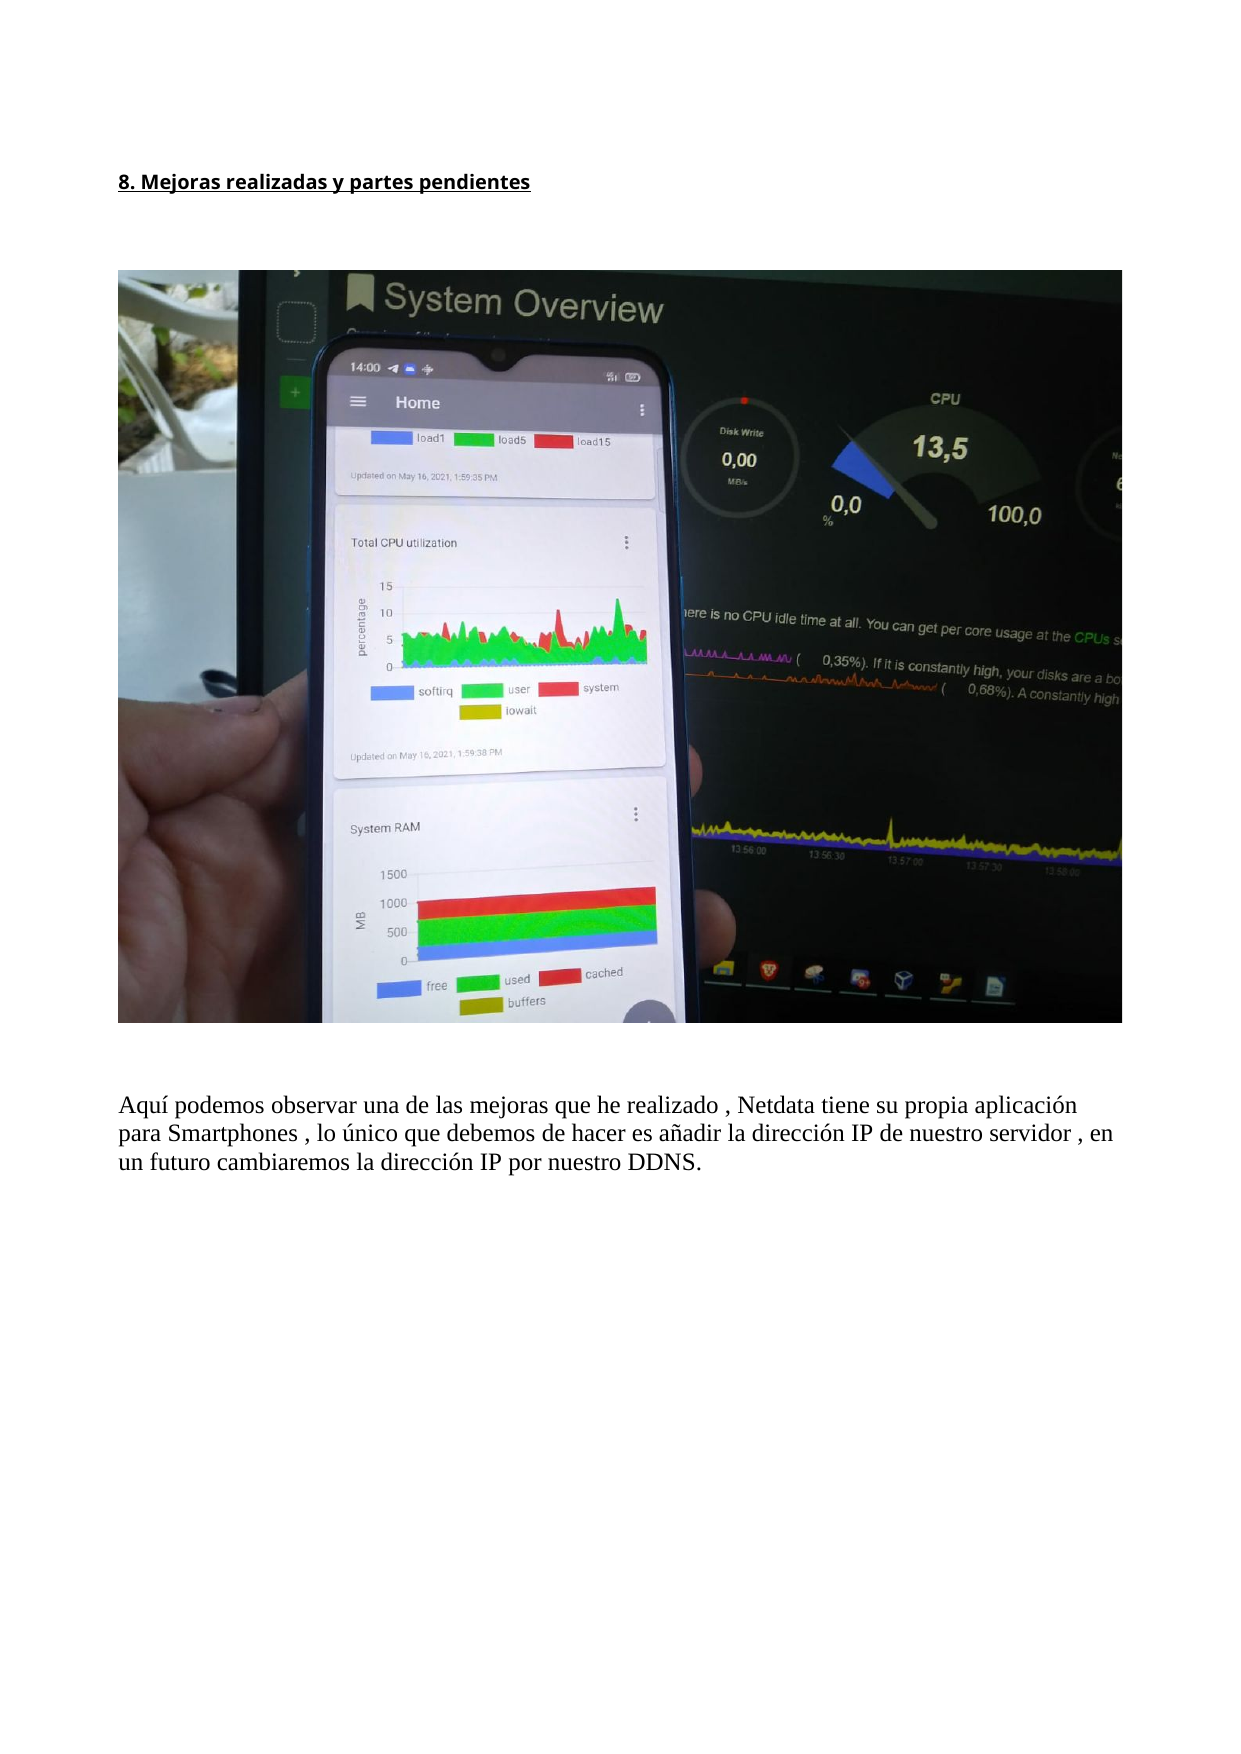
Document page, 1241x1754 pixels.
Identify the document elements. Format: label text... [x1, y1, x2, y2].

picture [118, 270, 1123, 1023]
text Aquí podemos observar una de las mejoras que he realizado , Netdata tiene su propia aplicación para Smartphones , lo único que debemos de hacer es añadir la dirección IP de nuestro servidor , en un futuro cambiaremos la dirección IP por nuestro DDNS. [118, 1090, 1122, 1176]
subtitle 8. Mejoras realizadas y partes pendientes [118, 168, 1122, 195]
